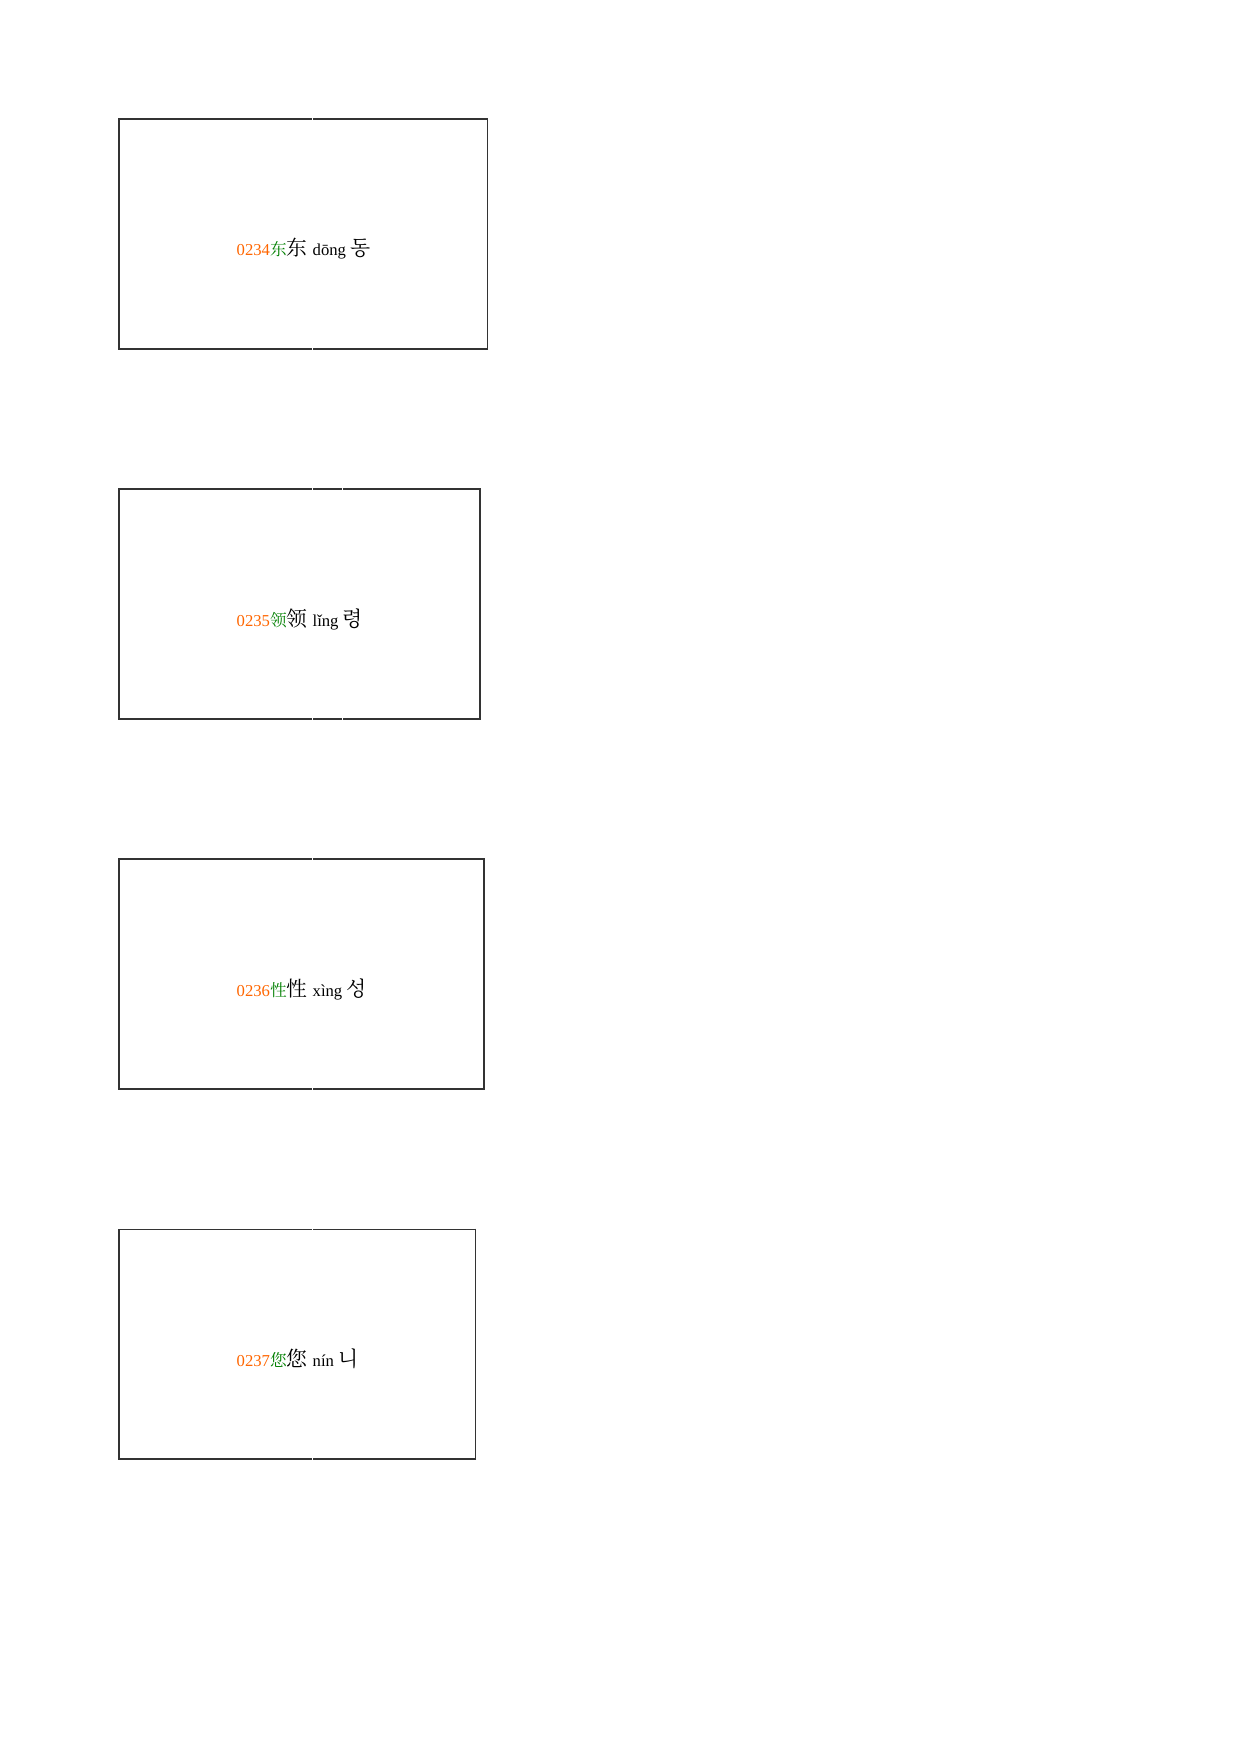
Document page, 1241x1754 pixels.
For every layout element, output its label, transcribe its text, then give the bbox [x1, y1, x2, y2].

text [485, 858, 1122, 1090]
text 0235领领 lǐng 령 [120, 489, 479, 719]
text 0236性性 xìng 성 [120, 859, 483, 1089]
text 0234东东 dōng 동 [120, 119, 487, 349]
text [481, 488, 1122, 719]
text [476, 1228, 1122, 1460]
text [488, 118, 1122, 349]
text 0237您您 nín 니 [120, 1230, 475, 1459]
